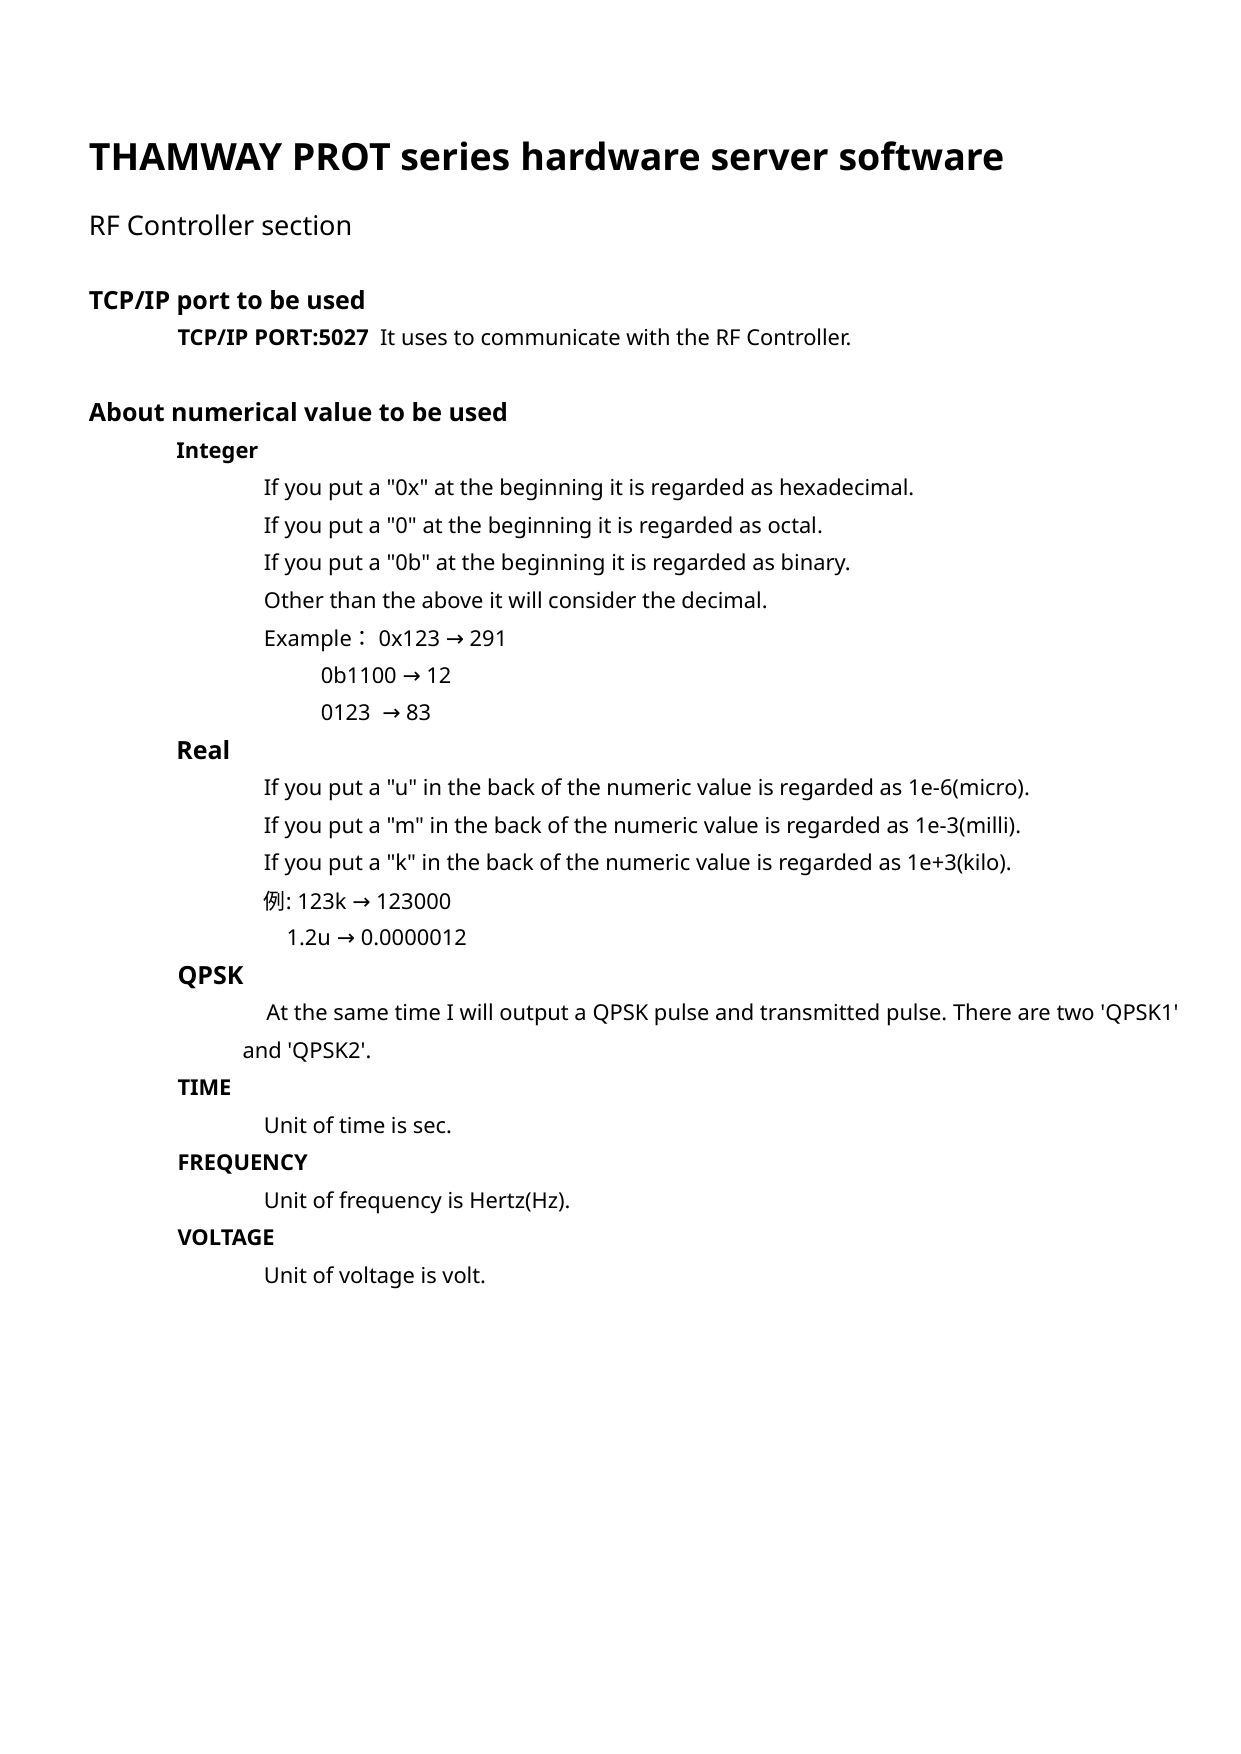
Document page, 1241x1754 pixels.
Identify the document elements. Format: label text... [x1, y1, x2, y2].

text 0123 → 83 [89, 693, 1181, 731]
text VOLTAGE [89, 1218, 1181, 1256]
text If you put a "0b" at the beginning it is regarded as binary. [89, 543, 1181, 581]
subtitle THAMWAY PROT series hardware server software [89, 118, 1181, 193]
text 例: 123k → 123000 [89, 881, 1181, 918]
text If you put a "0" at the beginning it is regarded as octal. [89, 506, 1181, 543]
text Other than the above it will consider the decimal. [89, 581, 1181, 618]
text FREQUENCY [89, 1143, 1181, 1181]
text RF Controller section [89, 206, 1181, 243]
text TCP/IP port to be used [89, 281, 1181, 318]
text Unit of time is sec. [89, 1106, 1181, 1143]
text TIME [89, 1068, 1181, 1106]
text If you put a "k" in the back of the numeric value is regarded as 1e+3(kilo). [89, 843, 1181, 881]
text Unit of voltage is volt. [89, 1256, 1181, 1293]
text Integer [89, 431, 1181, 468]
text 1.2u → 0.0000012 [89, 918, 1181, 956]
text If you put a "0x" at the beginning it is regarded as hexadecimal. [89, 468, 1181, 506]
text 0b1100 → 12 [89, 656, 1181, 693]
text Unit of frequency is Hertz(Hz). [89, 1181, 1181, 1218]
text Example： 0x123 → 291 [89, 618, 1181, 656]
text If you put a "m" in the back of the numeric value is regarded as 1e-3(milli). [89, 806, 1181, 843]
text At the same time I will output a QPSK pulse and transmitted pulse. There are two 'QPSK1' and 'QPSK2'. [89, 993, 1181, 1068]
text TCP/IP PORT:5027 It uses to communicate with the RF Controller. [89, 318, 1181, 356]
text About numerical value to be used [89, 393, 1181, 431]
text If you put a "u" in the back of the numeric value is regarded as 1e-6(micro). [89, 768, 1181, 806]
text QPSK [89, 956, 1181, 993]
text Real [89, 731, 1181, 768]
